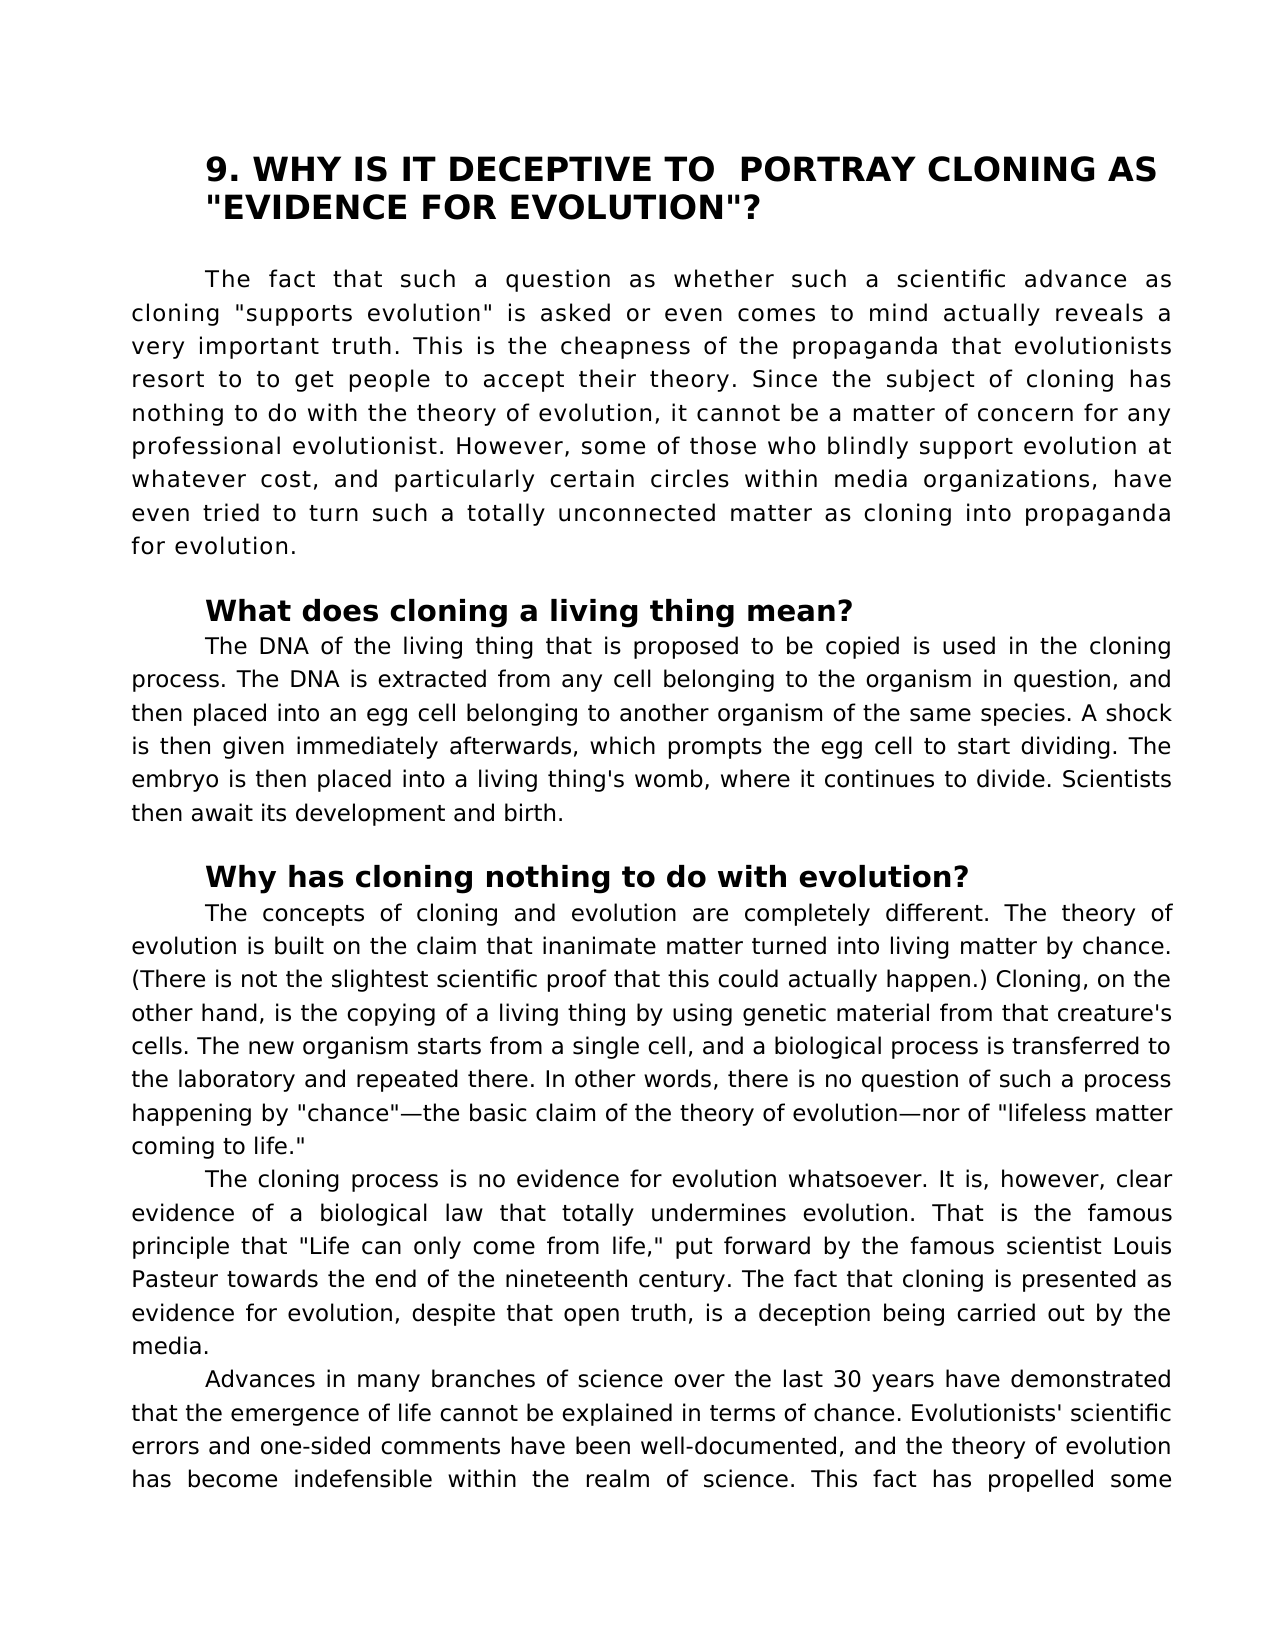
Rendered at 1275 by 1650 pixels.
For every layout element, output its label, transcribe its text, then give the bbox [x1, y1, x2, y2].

text The DNA of the living thing that is proposed to be copied is used in the cloning process. The DNA is extracted from any cell belonging to the organism in question, and then placed into an egg cell belonging to another organism of the same species. A shock is then given immediately afterwards, which prompts the egg cell to start dividing. The embryo is then placed into a living thing's womb, where it continues to divide. Scientists then await its development and birth. [131, 628, 1174, 828]
text The concepts of cloning and evolution are completely different. The theory of evolution is built on the claim that inanimate matter turned into living matter by chance. (There is not the slightest scientific proof that this could actually happen.) Cloning, on the other hand, is the copying of a living thing by using genetic material from that creature's cells. The new organism starts from a single cell, and a biological process is transferred to the laboratory and repeated there. In other words, there is no question of such a process happening by "chance"—the basic claim of the theory of evolution—nor of "lifeless matter coming to life." [131, 894, 1174, 1161]
text Advances in many branches of science over the last 30 years have demonstrated that the emergence of life cannot be explained in terms of chance. Evolutionists' scientific errors and one-sided comments have been well-documented, and the theory of evolution has become indefensible within the realm of science. This fact has propelled some [131, 1361, 1174, 1494]
text Why has cloning nothing to do with evolution? [131, 861, 1174, 894]
text What does cloning a living thing mean? [131, 594, 1174, 628]
text "EVIDENCE FOR EVOLUTION"? [131, 189, 1174, 228]
text The fact that such a question as whether such a scientific advance as cloning "supports evolution" is asked or even comes to mind actually reveals a very important truth. This is the cheapness of the propaganda that evolutionists resort to to get people to accept their theory. Since the subject of cloning has nothing to do with the theory of evolution, it cannot be a matter of concern for any professional evolutionist. However, some of those who blindly support evolution at whatever cost, and particularly certain circles within media organizations, have even tried to turn such a totally unconnected matter as cloning into propaganda for evolution. [131, 261, 1174, 561]
text The cloning process is no evidence for evolution whatsoever. It is, however, clear evidence of a biological law that totally undermines evolution. That is the famous principle that "Life can only come from life," put forward by the famous scientist Louis Pasteur towards the end of the nineteenth century. The fact that cloning is presented as evidence for evolution, despite that open truth, is a deception being carried out by the media. [131, 1161, 1174, 1361]
text 9. WHY IS IT DECEPTIVE TO PORTRAY CLONING AS [131, 150, 1174, 189]
